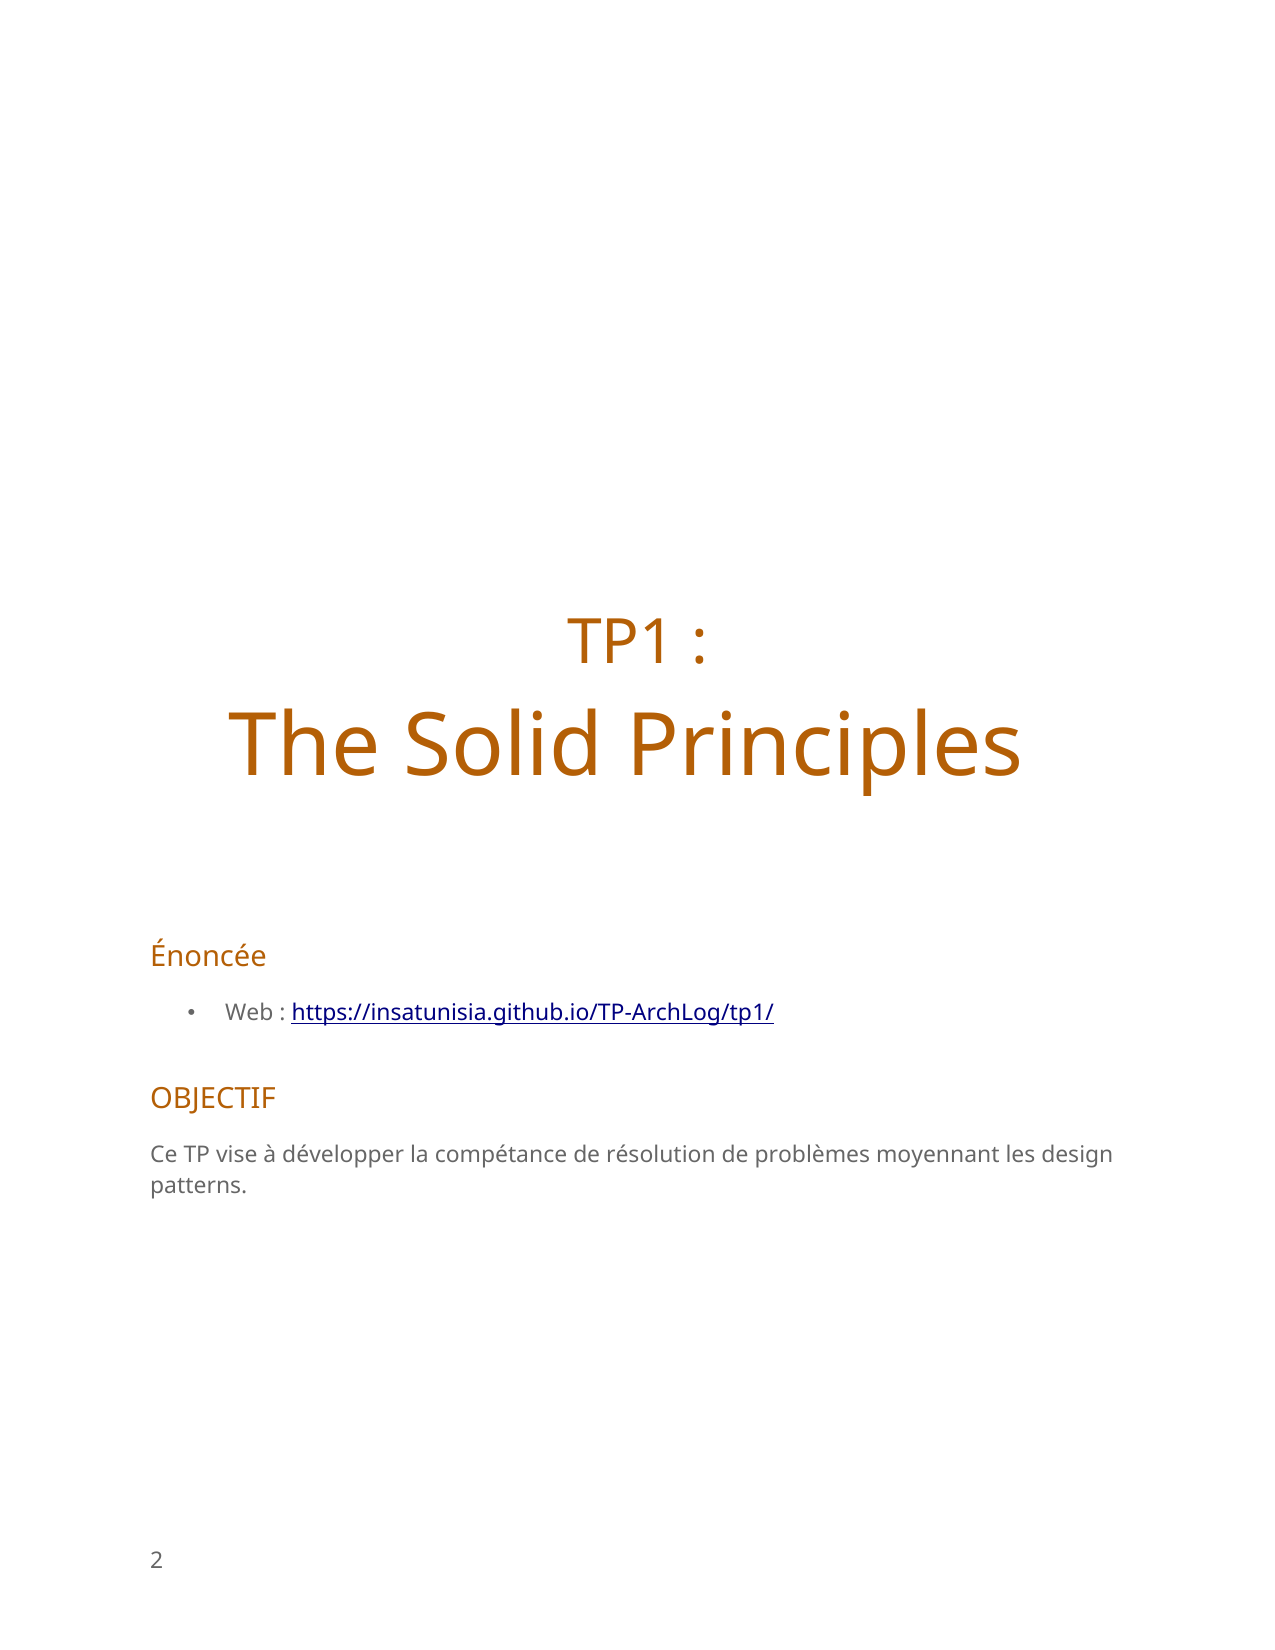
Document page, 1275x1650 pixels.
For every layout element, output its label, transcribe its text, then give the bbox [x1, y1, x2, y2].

text Ce TP vise à développer la compétance de résolution de problèmes moyennant les design patterns. [150, 1138, 1125, 1201]
list Web : https://insatunisia.github.io/TP-ArchLog/tp1/ [187, 996, 1125, 1027]
title The Solid Principles [150, 681, 1125, 801]
subtitle OBJECTIF [150, 1077, 1125, 1117]
subtitle Énoncée [150, 936, 1125, 975]
title TP1 : [150, 596, 1125, 681]
